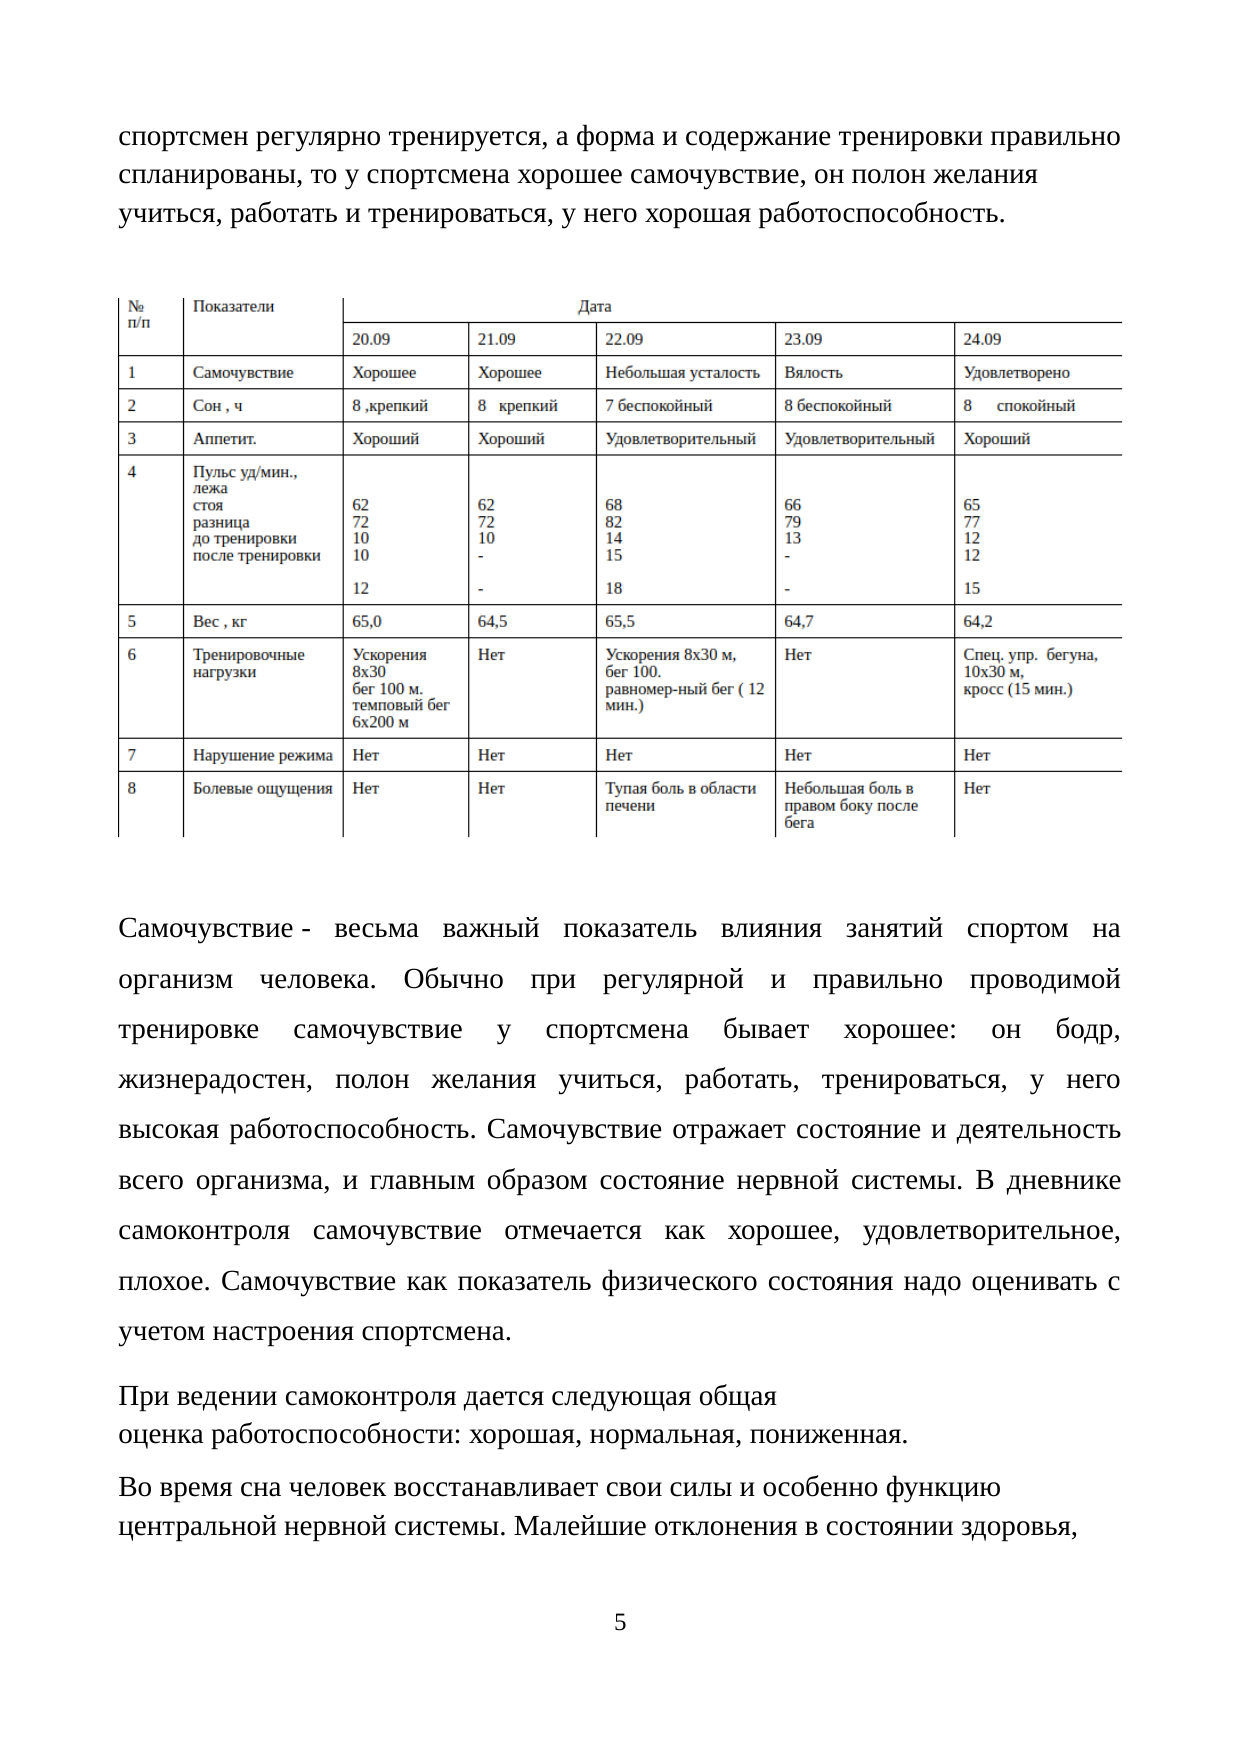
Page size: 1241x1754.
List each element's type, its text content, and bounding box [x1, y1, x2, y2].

text спортсмен регулярно тренируется, а форма и содержание тренировки правильно спланированы, то у спортсмена хорошее самочувствие, он полон желания учиться, работать и тренироваться, у него хорошая работоспособность. [118, 118, 1122, 229]
picture [118, 298, 1123, 844]
text При ведении самоконтроля дается следующая общая оценка работоспособности: хорошая, нормальная, пониженная. [118, 1378, 1122, 1450]
text Самочувствие - весьма важный показатель влияния занятий спортом на организм человека. Обычно при регулярной и правильно проводимой тренировке самочувствие у спортсмена бывает хорошее: он бодр, жизнерадостен, полон желания учиться, работать, тренироваться, у него высокая работоспособность. Самочувствие отражает состояние и деятельность всего организма, и главным образом состояние нервной системы. В дневнике самоконтроля самочувствие отмечается как хорошее, удовлетворительное, плохое. Самочувствие как показатель физического состояния надо оценивать с учетом настроения спортсмена. [118, 910, 1122, 1346]
text Во время сна человек восстанавливает свои силы и особенно функцию центральной нервной системы. Малейшие отклонения в состоянии здоровья, [118, 1469, 1122, 1542]
